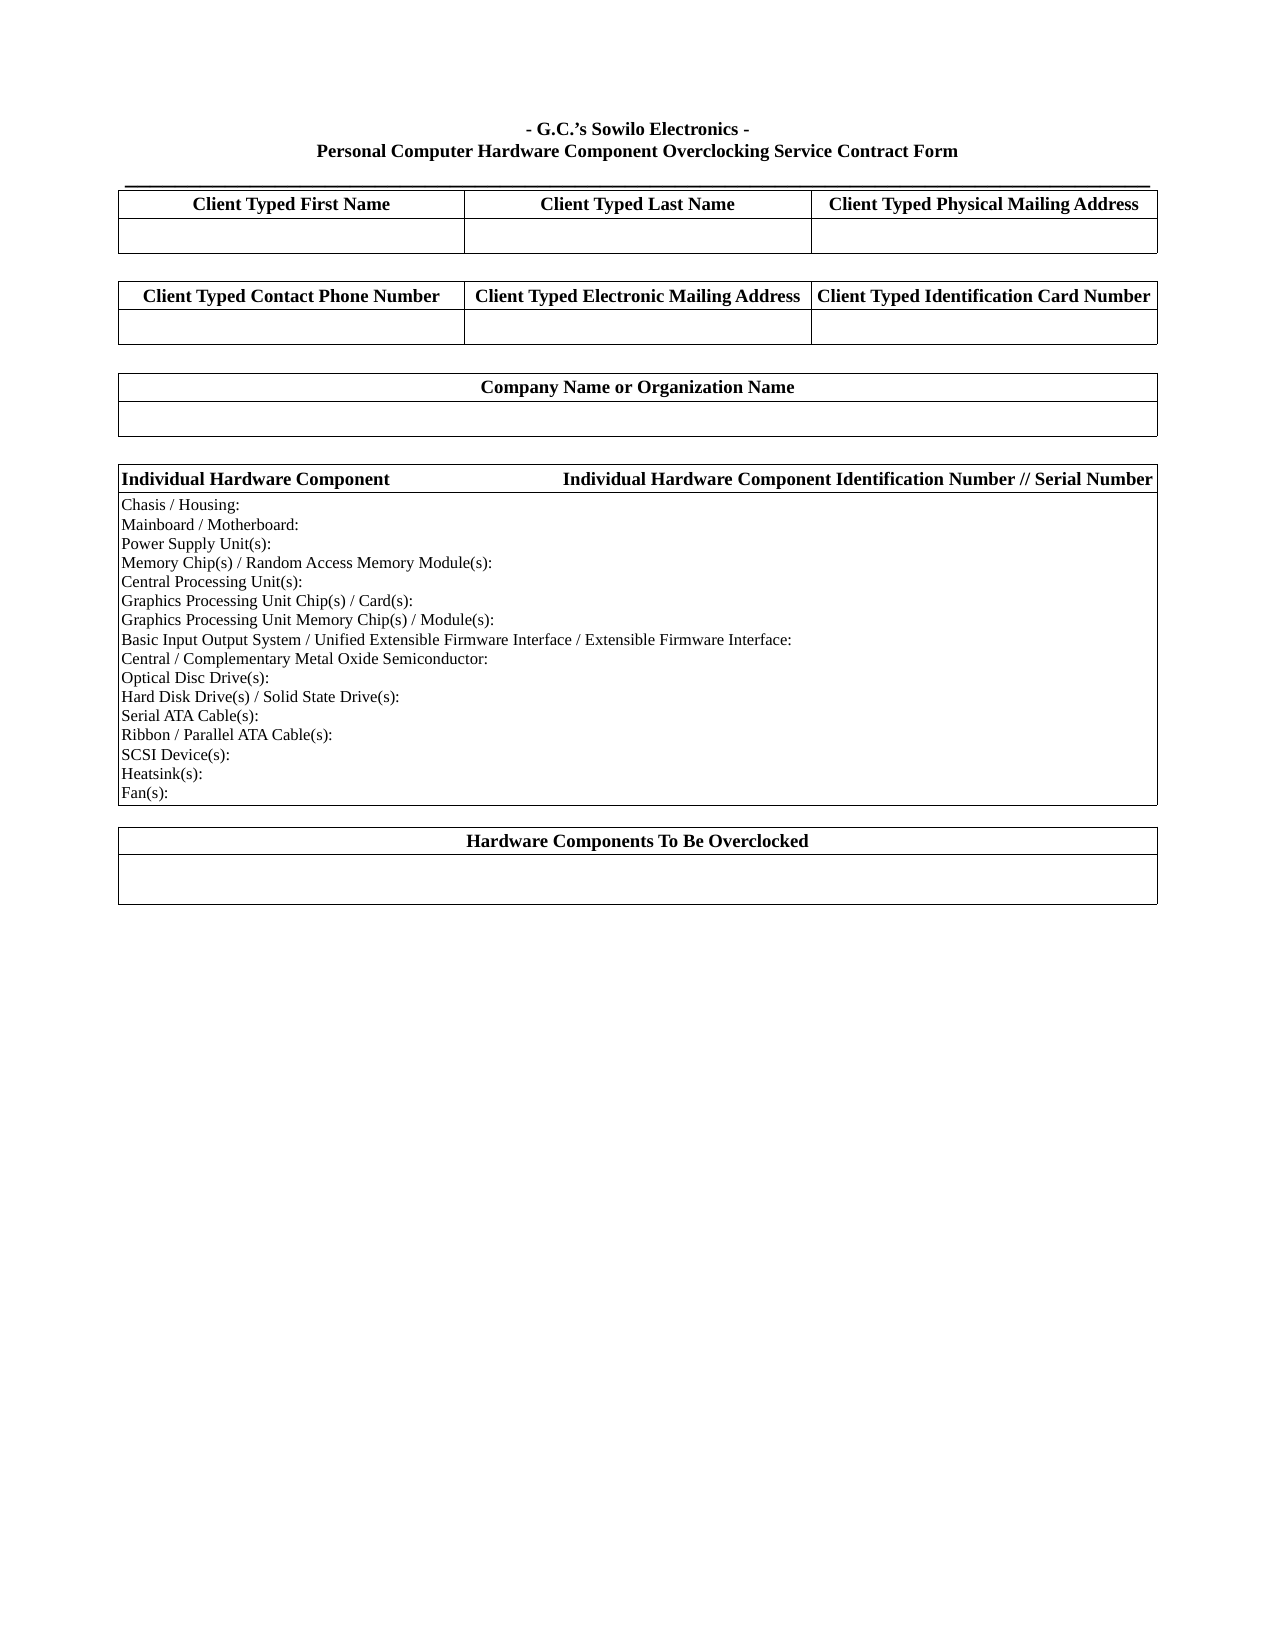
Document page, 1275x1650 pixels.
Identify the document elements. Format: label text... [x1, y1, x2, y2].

table_cell Chasis / Housing: Mainboard / Motherboard: Power Supply Unit(s): Memory Chip(s) / Random Access Memory Module(s): Central Processing Unit(s): Graphics Processing Unit Chip(s) / Card(s): Graphics Processing Unit Memory Chip(s) / Module(s): Basic Input Output System / Unified Extensible Firmware Interface / Extensible Firmware Interface: Central / Complementary Metal Oxide Semiconductor: Optical Disc Drive(s): Hard Disk Drive(s) / Solid State Drive(s): Serial ATA Cable(s): Ribbon / Parallel ATA Cable(s): SCSI Device(s): Heatsink(s): Fan(s): [119, 493, 1157, 805]
table_cell [119, 402, 1157, 436]
table_header Hardware Components To Be Overclocked [119, 828, 1157, 854]
table_cell [812, 219, 1157, 253]
table_header Client Typed Last Name [465, 191, 811, 218]
table_header Client Typed Identification Card Number [812, 282, 1157, 309]
table_cell [119, 310, 464, 344]
table_header Company Name or Organization Name [119, 374, 1157, 401]
table_cell [465, 219, 811, 253]
table_header Client Typed Contact Phone Number [119, 282, 464, 309]
text __________________________________________________________________________________ [118, 161, 1157, 190]
table_header Client Typed First Name [119, 191, 464, 218]
table_header Client Typed Physical Mailing Address [812, 191, 1157, 218]
text Personal Computer Hardware Component Overclocking Service Contract Form [118, 140, 1157, 161]
table_cell [119, 219, 464, 253]
table_header Individual Hardware Component Individual Hardware Component Identification Number // Serial Number [119, 465, 1157, 492]
table_cell [119, 855, 1157, 903]
table_header Client Typed Electronic Mailing Address [465, 282, 811, 309]
table_cell [465, 310, 811, 344]
text - G.C.’s Sowilo Electronics - [118, 118, 1157, 140]
table_cell [812, 310, 1157, 344]
